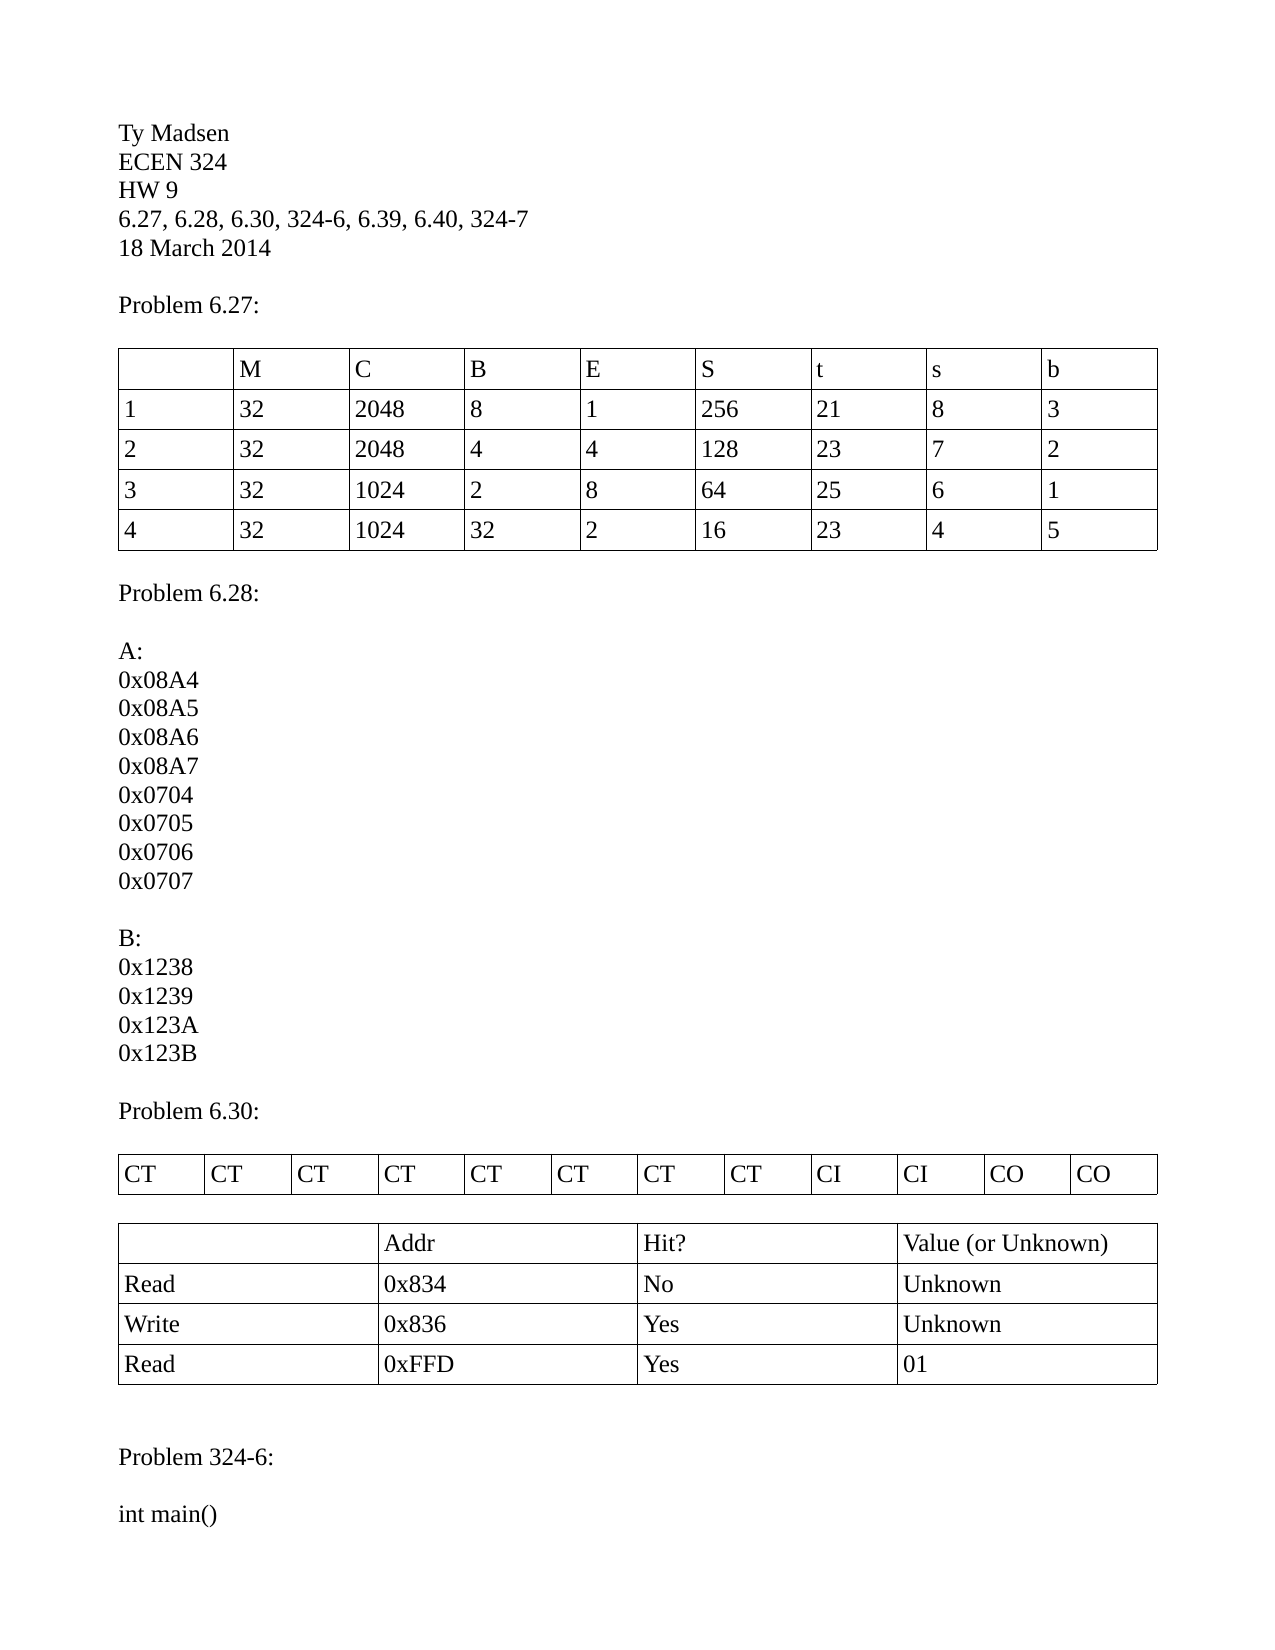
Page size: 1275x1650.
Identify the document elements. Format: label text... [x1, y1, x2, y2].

table_cell 3 [1042, 390, 1157, 429]
text Problem 324-6: [118, 1442, 1157, 1470]
text 0x1239 [118, 981, 1157, 1010]
table_cell 8 [927, 390, 1041, 429]
table_header B [465, 349, 580, 388]
table_header Value (or Unknown) [898, 1224, 1157, 1263]
table_header s [927, 349, 1041, 388]
table_header [119, 1224, 378, 1263]
table_cell 6 [927, 470, 1041, 509]
table_header Addr [379, 1224, 637, 1263]
table_header CI [812, 1155, 897, 1194]
text 0x0707 [118, 866, 1157, 895]
table_cell 1 [119, 390, 233, 429]
text B: [118, 923, 1157, 952]
table_cell 1 [581, 390, 695, 429]
table_cell 1024 [350, 470, 464, 509]
table_header Hit? [638, 1224, 897, 1263]
table_cell 2 [1042, 430, 1157, 469]
table_header E [581, 349, 695, 388]
text 0x0706 [118, 837, 1157, 866]
table_cell Read [119, 1345, 378, 1384]
table_cell Read [119, 1264, 378, 1303]
table_cell 2048 [350, 390, 464, 429]
table_cell 0x834 [379, 1264, 637, 1303]
table_cell 25 [812, 470, 926, 509]
table_header CO [985, 1155, 1070, 1194]
table_cell 7 [927, 430, 1041, 469]
table_cell 5 [1042, 510, 1157, 550]
text Problem 6.27: [118, 291, 1157, 319]
text 0x123B [118, 1038, 1157, 1067]
table_header C [350, 349, 464, 388]
text 0x1238 [118, 952, 1157, 981]
text 0x08A4 [118, 665, 1157, 693]
table_cell 4 [927, 510, 1041, 550]
table_header S [696, 349, 811, 388]
table_cell 0x836 [379, 1304, 637, 1344]
table_header CT [119, 1155, 204, 1194]
table_cell 128 [696, 430, 811, 469]
table_cell 256 [696, 390, 811, 429]
text ECEN 324 [118, 147, 1157, 176]
text A: [118, 636, 1157, 665]
table_cell 32 [234, 390, 349, 429]
table_header CT [379, 1155, 464, 1194]
table_header CT [725, 1155, 811, 1194]
table_cell 3 [119, 470, 233, 509]
table_cell 23 [812, 430, 926, 469]
table_cell Yes [638, 1345, 897, 1384]
table_cell 4 [119, 510, 233, 550]
table_cell 1024 [350, 510, 464, 550]
table_cell Unknown [898, 1264, 1157, 1303]
text 0x08A7 [118, 751, 1157, 780]
table_header CO [1071, 1155, 1157, 1194]
table_header b [1042, 349, 1157, 388]
text Problem 6.28: [118, 578, 1157, 607]
table_cell 8 [581, 470, 695, 509]
table_cell 16 [696, 510, 811, 550]
text 0x0704 [118, 780, 1157, 808]
table_cell 0xFFD [379, 1345, 637, 1384]
table_cell 32 [234, 510, 349, 550]
table_cell 64 [696, 470, 811, 509]
table_cell 4 [581, 430, 695, 469]
table_cell Write [119, 1304, 378, 1344]
table_header CT [638, 1155, 724, 1194]
table_header CT [205, 1155, 291, 1194]
text int main() [118, 1499, 1157, 1528]
text 0x08A5 [118, 693, 1157, 722]
table_cell 8 [465, 390, 580, 429]
text 6.27, 6.28, 6.30, 324-6, 6.39, 6.40, 324-7 [118, 204, 1157, 233]
table_cell 2 [465, 470, 580, 509]
text Ty Madsen [118, 118, 1157, 147]
table_cell 2 [581, 510, 695, 550]
table_header [119, 349, 233, 388]
text 0x123A [118, 1010, 1157, 1038]
table_cell 21 [812, 390, 926, 429]
table_cell 2 [119, 430, 233, 469]
text Problem 6.30: [118, 1096, 1157, 1125]
table_cell 23 [812, 510, 926, 550]
table_cell 01 [898, 1345, 1157, 1384]
table_header CT [465, 1155, 551, 1194]
table_header t [812, 349, 926, 388]
table_cell 4 [465, 430, 580, 469]
table_cell 1 [1042, 470, 1157, 509]
table_cell Unknown [898, 1304, 1157, 1344]
table_cell 32 [465, 510, 580, 550]
table_cell Yes [638, 1304, 897, 1344]
text 18 March 2014 [118, 233, 1157, 262]
table_cell 2048 [350, 430, 464, 469]
table_header CT [292, 1155, 378, 1194]
table_header CI [898, 1155, 984, 1194]
table_header M [234, 349, 349, 388]
text 0x0705 [118, 808, 1157, 837]
table_cell 32 [234, 470, 349, 509]
text HW 9 [118, 176, 1157, 204]
text 0x08A6 [118, 722, 1157, 751]
table_cell No [638, 1264, 897, 1303]
table_cell 32 [234, 430, 349, 469]
table_header CT [552, 1155, 637, 1194]
